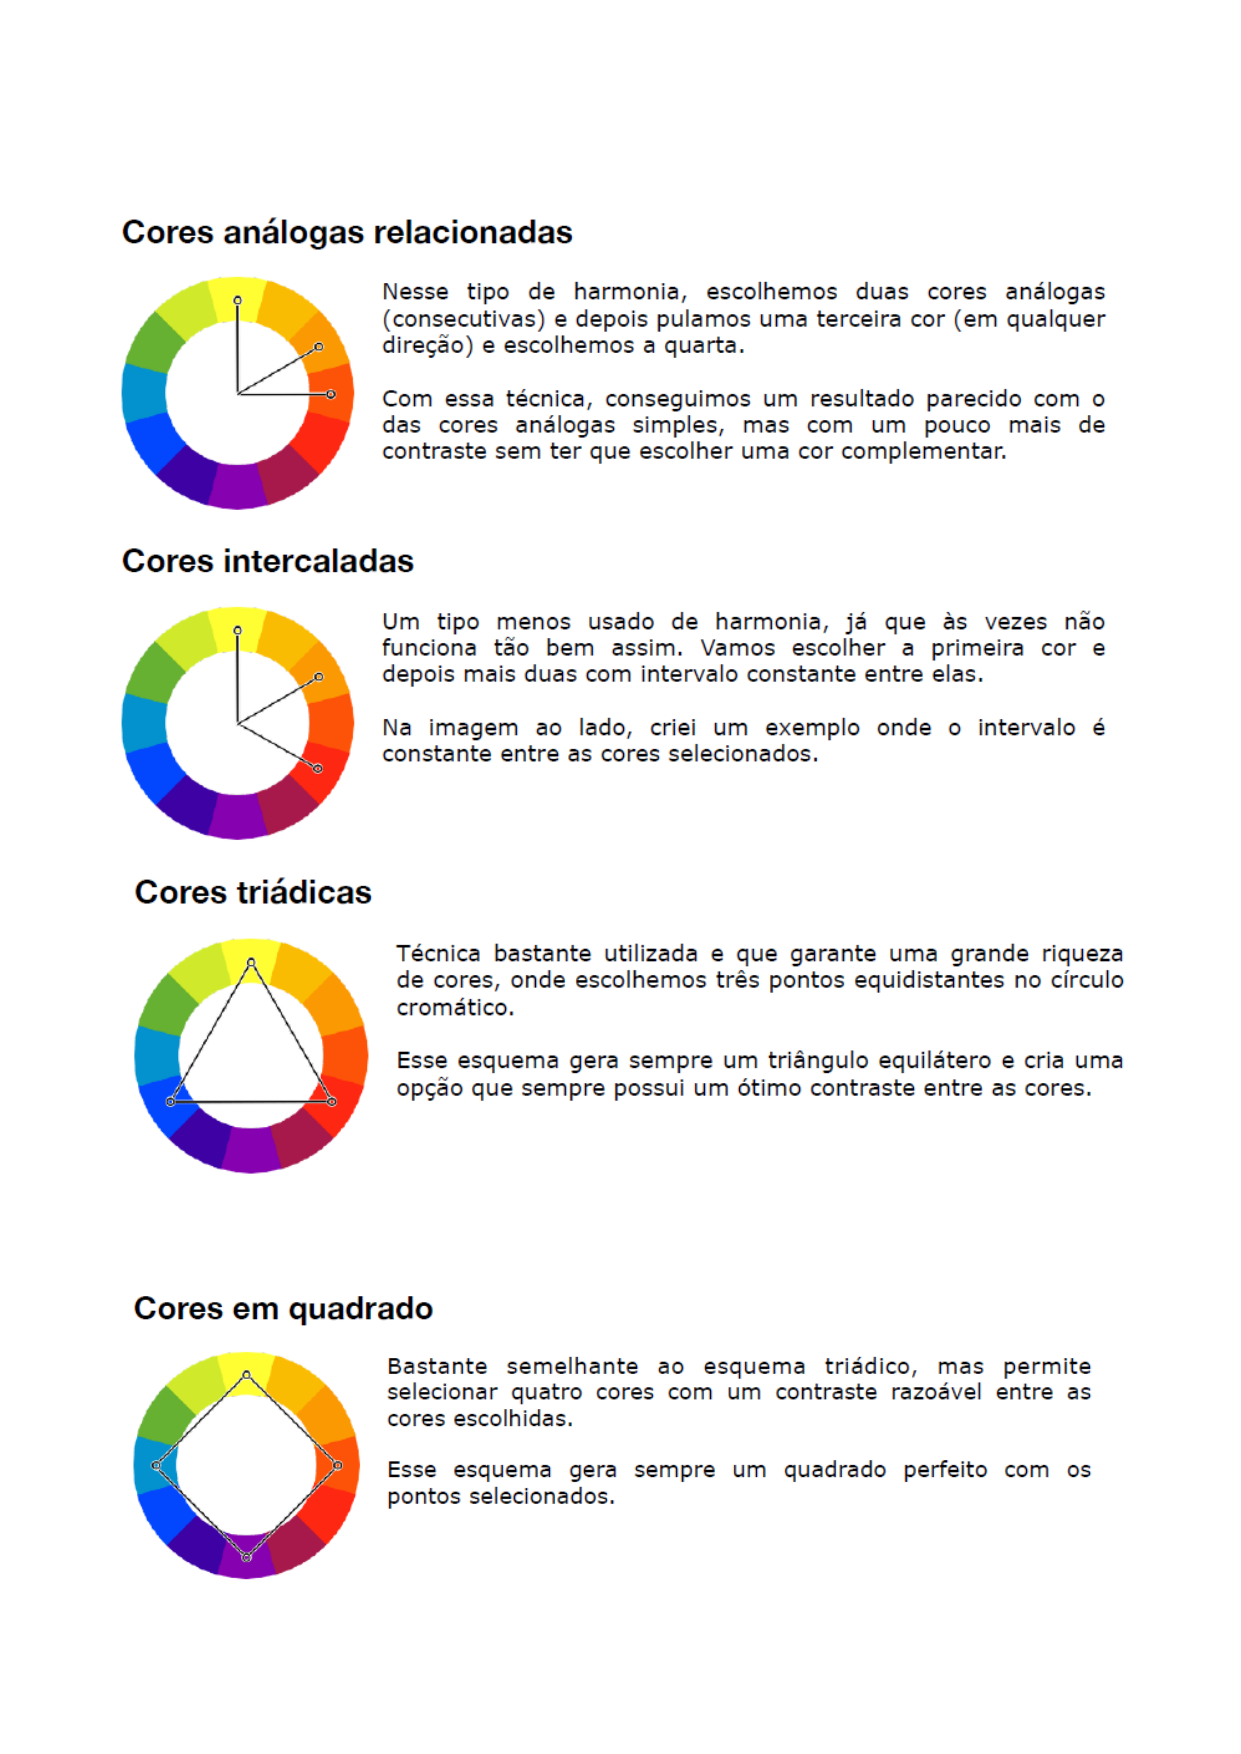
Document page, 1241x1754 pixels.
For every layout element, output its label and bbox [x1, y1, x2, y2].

picture [130, 1289, 1135, 1595]
picture [118, 211, 1123, 845]
picture [127, 877, 1132, 1229]
